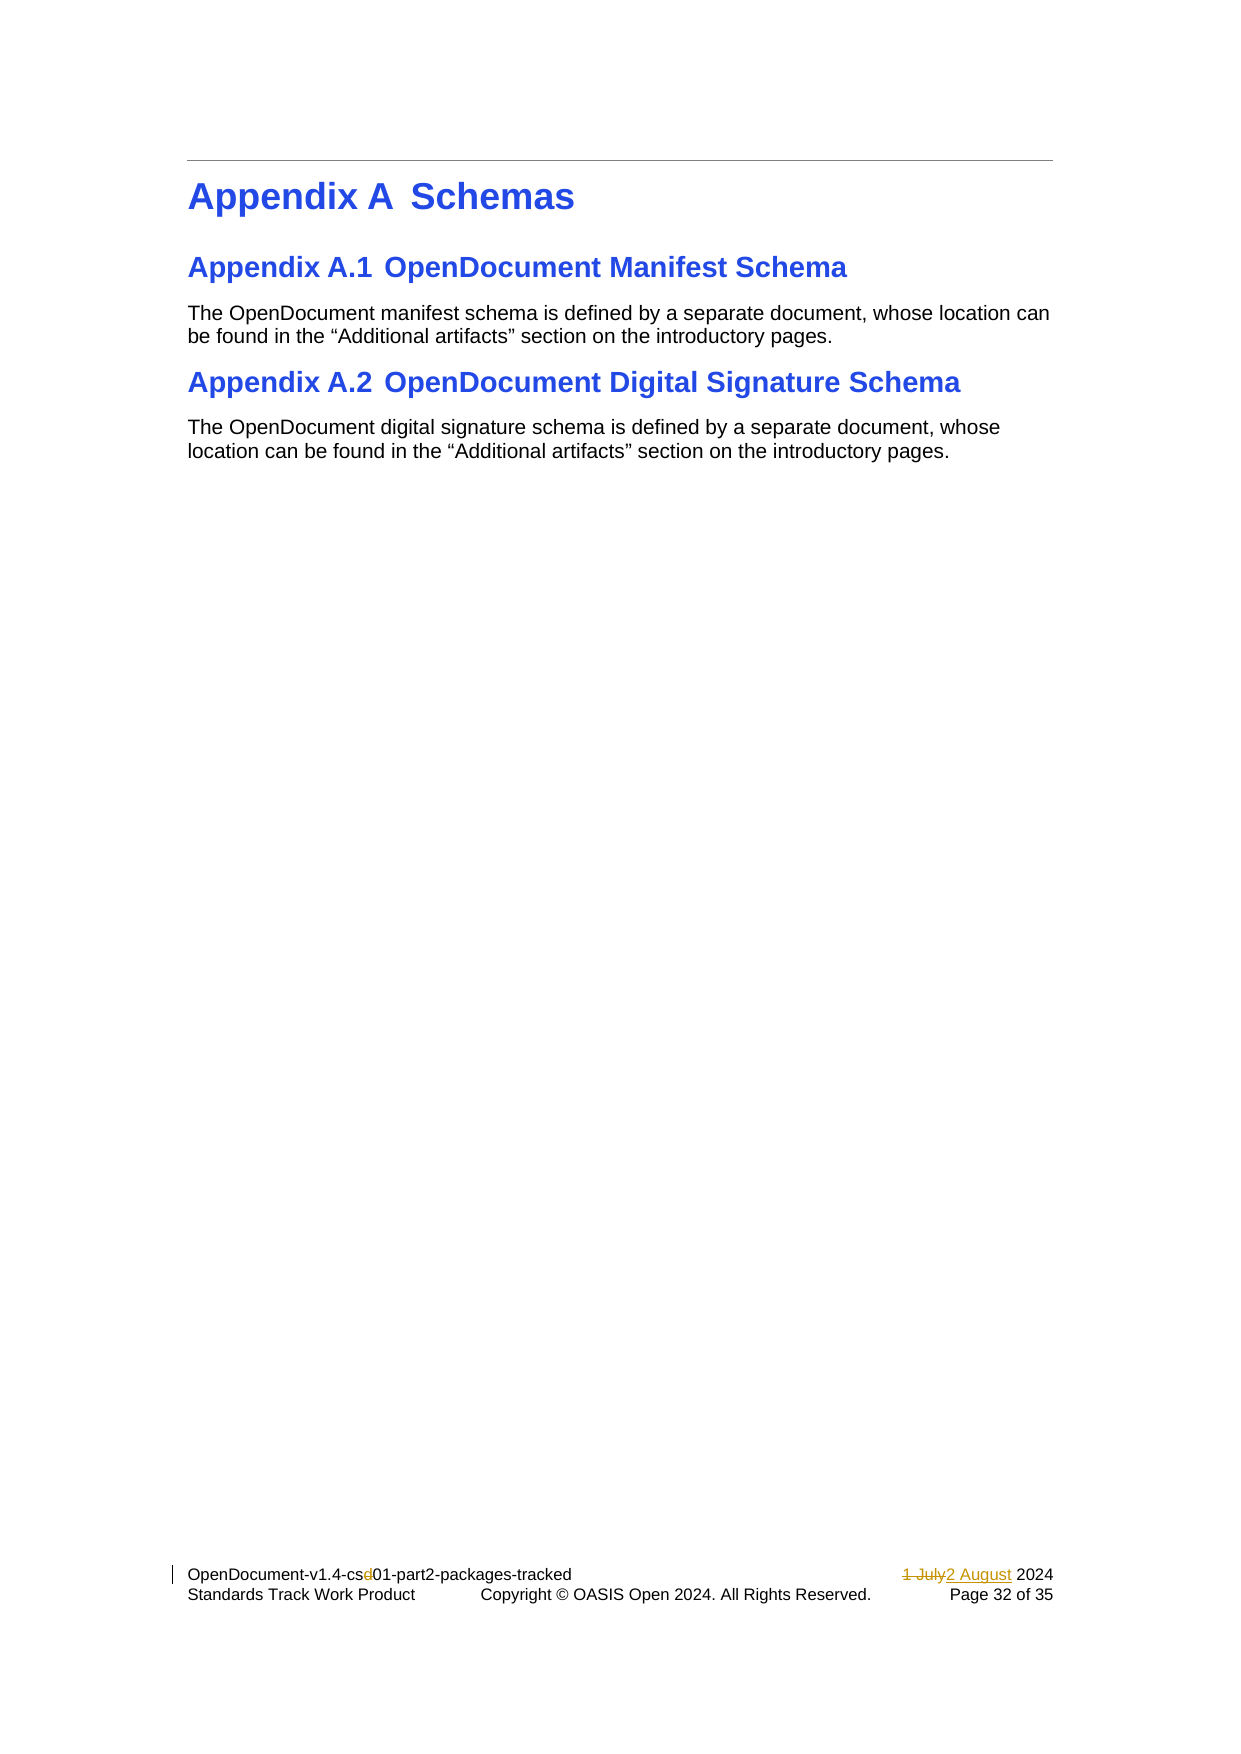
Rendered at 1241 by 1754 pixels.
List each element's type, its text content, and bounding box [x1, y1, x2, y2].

subtitle OpenDocument Manifest Schema [187, 238, 1053, 284]
text The OpenDocument manifest schema is defined by a separate document, whose location can be found in the “Additional artifacts” section on the introductory pages. [187, 300, 1053, 348]
text The OpenDocument digital signature schema is defined by a separate document, whose location can be found in the “Additional artifacts” section on the introductory pages. [187, 415, 1053, 463]
subtitle OpenDocument Digital Signature Schema [187, 352, 1053, 398]
subtitle Schemas [187, 161, 1053, 217]
